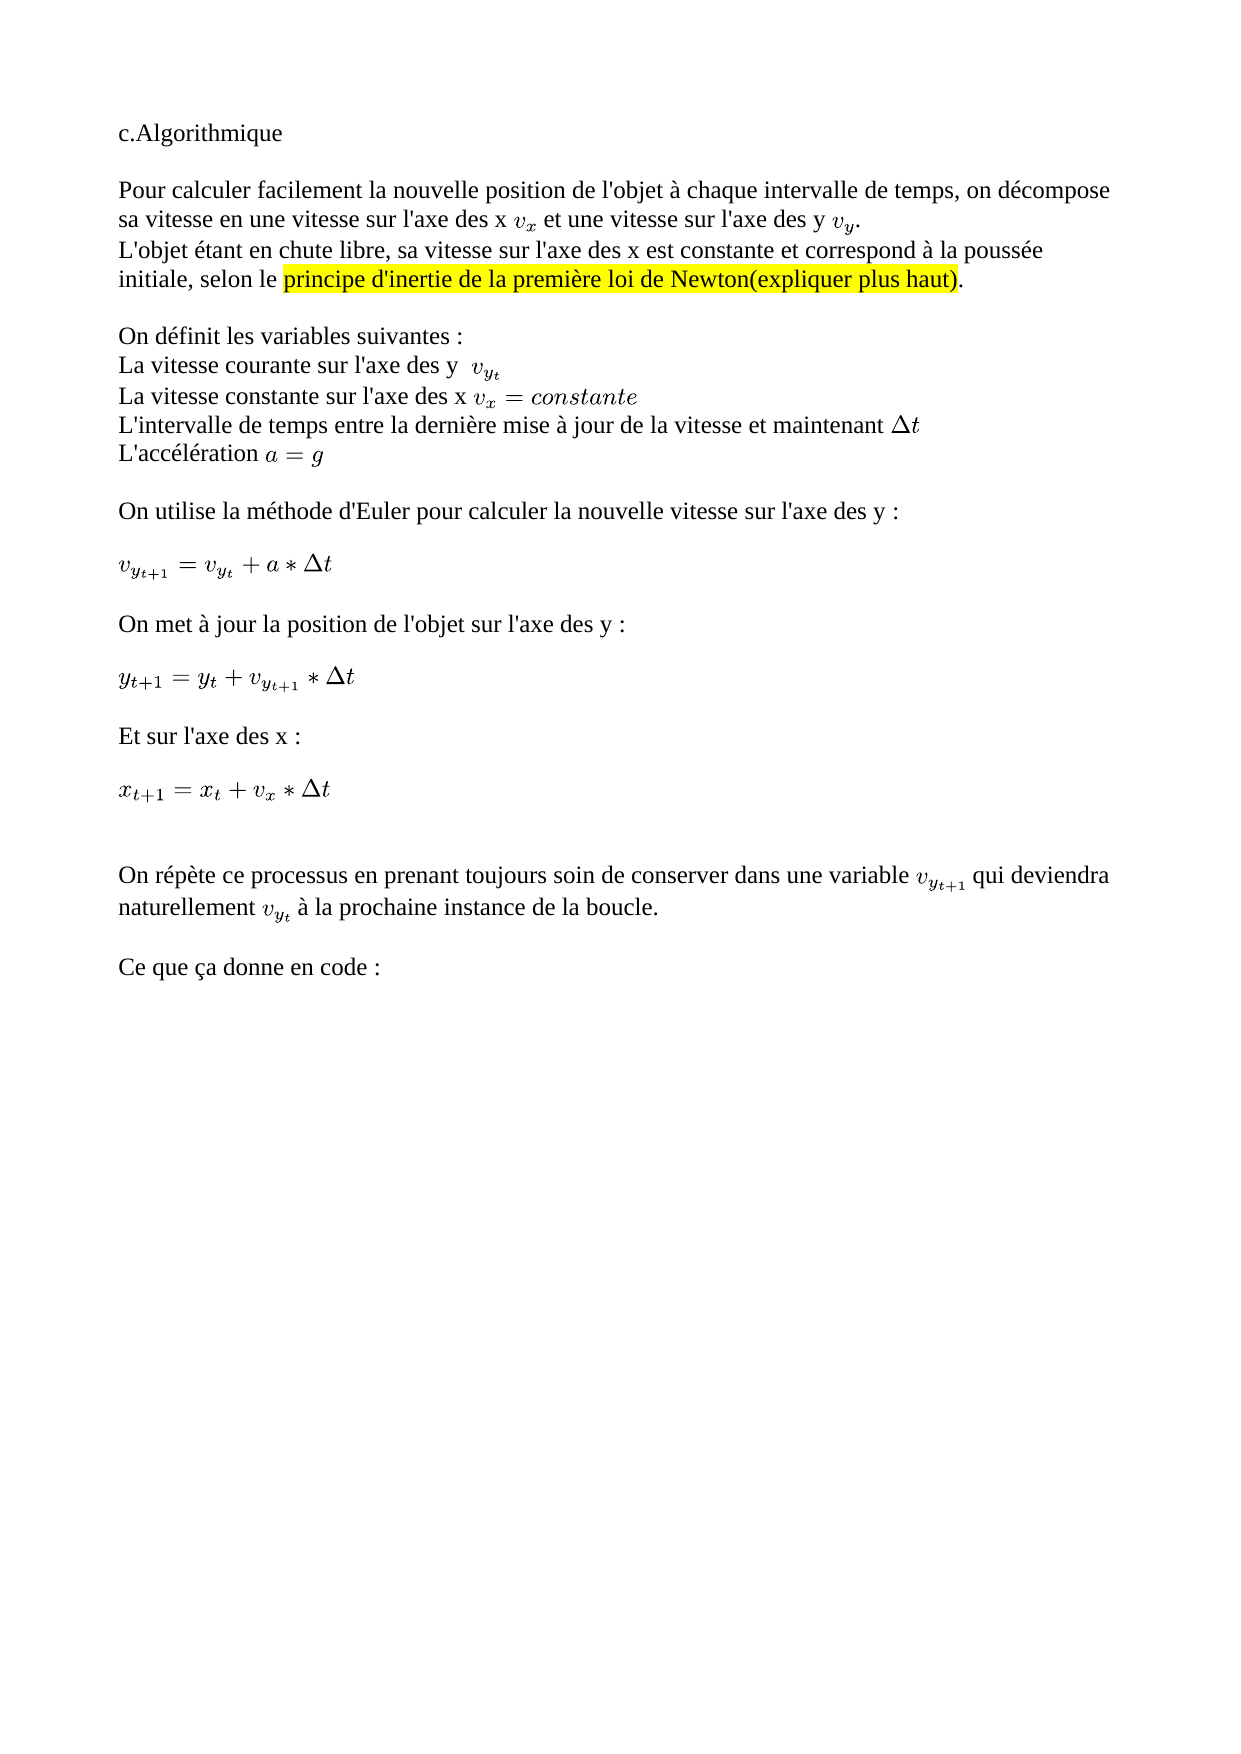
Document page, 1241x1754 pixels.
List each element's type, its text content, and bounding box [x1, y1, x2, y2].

text Pour calculer facilement la nouvelle position de l'objet à chaque intervalle de temps, on décompose sa vitesse en une vitesse sur l'axe des x et une vitesse sur l'axe des y . [118, 176, 1122, 235]
text La vitesse constante sur l'axe des x [118, 381, 1122, 410]
text On répète ce processus en prenant toujours soin de conserver dans une variable qui deviendra naturellement à la prochaine instance de la boucle. [118, 860, 1122, 923]
text c.Algorithmique [118, 118, 1122, 147]
text On met à jour la position de l'objet sur l'axe des y : [118, 609, 1122, 637]
text Ce que ça donne en code : [118, 952, 1122, 980]
text On utilise la méthode d'Euler pour calculer la nouvelle vitesse sur l'axe des y : [118, 496, 1122, 525]
text On définit les variables suivantes : [118, 321, 1122, 350]
text L'accélération [118, 438, 1122, 467]
text L'intervalle de temps entre la dernière mise à jour de la vitesse et maintenant [118, 410, 1122, 438]
text Et sur l'axe des x : [118, 721, 1122, 750]
text L'objet étant en chute libre, sa vitesse sur l'axe des x est constante et correspond à la poussée initiale, selon le principe d'inertie de la première loi de Newton(expliquer plus haut). [118, 235, 1122, 293]
text La vitesse courante sur l'axe des y [118, 350, 1122, 381]
